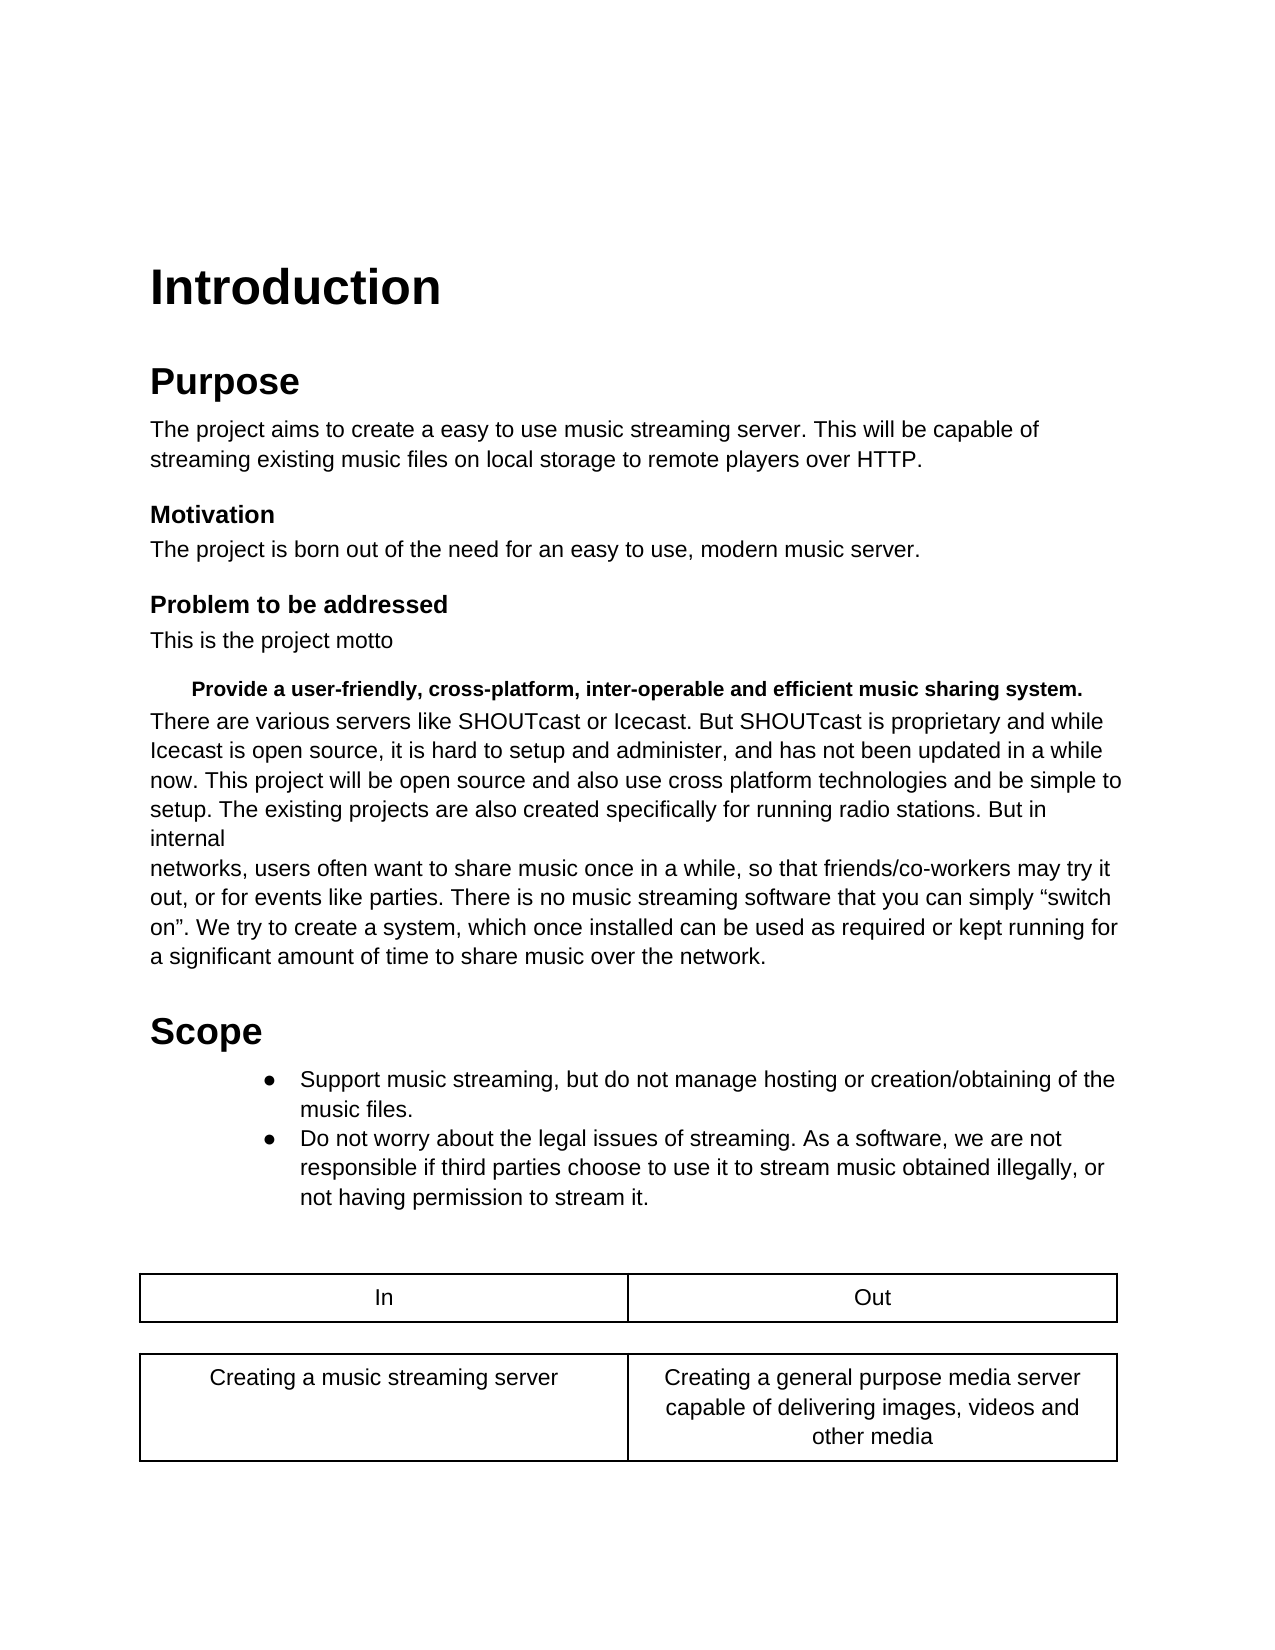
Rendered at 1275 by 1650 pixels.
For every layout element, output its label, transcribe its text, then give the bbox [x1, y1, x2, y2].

text The project is born out of the need for an easy to use, modern music server. [150, 537, 1125, 562]
table_header Creating a general purpose media server capable of delivering images, videos and other media [629, 1355, 1116, 1460]
text Icecast is open source, it is hard to setup and administer, and has not been updated in a while [150, 738, 1125, 763]
text now. This project will be open source and also use cross platform technologies and be simple to [150, 767, 1125, 793]
subtitle Provide a user-friendly, cross-platform, inter-operable and efficient music sharing system. [150, 678, 1125, 701]
text networks, users often want to share music once in a while, so that friends/co-workers may try it [150, 855, 1125, 881]
table_header Out [629, 1275, 1116, 1321]
text The project aims to create a easy to use music streaming server. This will be capable of streaming existing music files on local storage to remote players over HTTP. [150, 417, 1125, 472]
list Support music streaming, but do not manage hosting or creation/obtaining of the music files. [262, 1067, 1125, 1122]
text out, or for events like parties. There is no music streaming software that you can simply “switch [150, 885, 1125, 910]
list Do not worry about the legal issues of streaming. As a software, we are not responsible if third parties choose to use it to stream music obtained illegally, or not having permission to stream it. [262, 1126, 1125, 1210]
subtitle Motivation [150, 501, 1125, 528]
text setup. The existing projects are also created specifically for running radio stations. But in internal [150, 797, 1125, 852]
table_header Creating a music streaming server [141, 1355, 627, 1460]
table_header In [141, 1275, 627, 1321]
subtitle Purpose [150, 360, 1125, 402]
text This is the project motto [150, 627, 1125, 653]
subtitle Problem to be addressed [150, 591, 1125, 619]
text There are various servers like SHOUTcast or Icecast. But SHOUTcast is proprietary and while [150, 708, 1125, 734]
subtitle Introduction [150, 259, 1125, 314]
text on”. We try to create a system, which once installed can be used as required or kept running for a significant amount of time to share music over the network. [150, 914, 1125, 969]
subtitle Scope [150, 1010, 1125, 1052]
